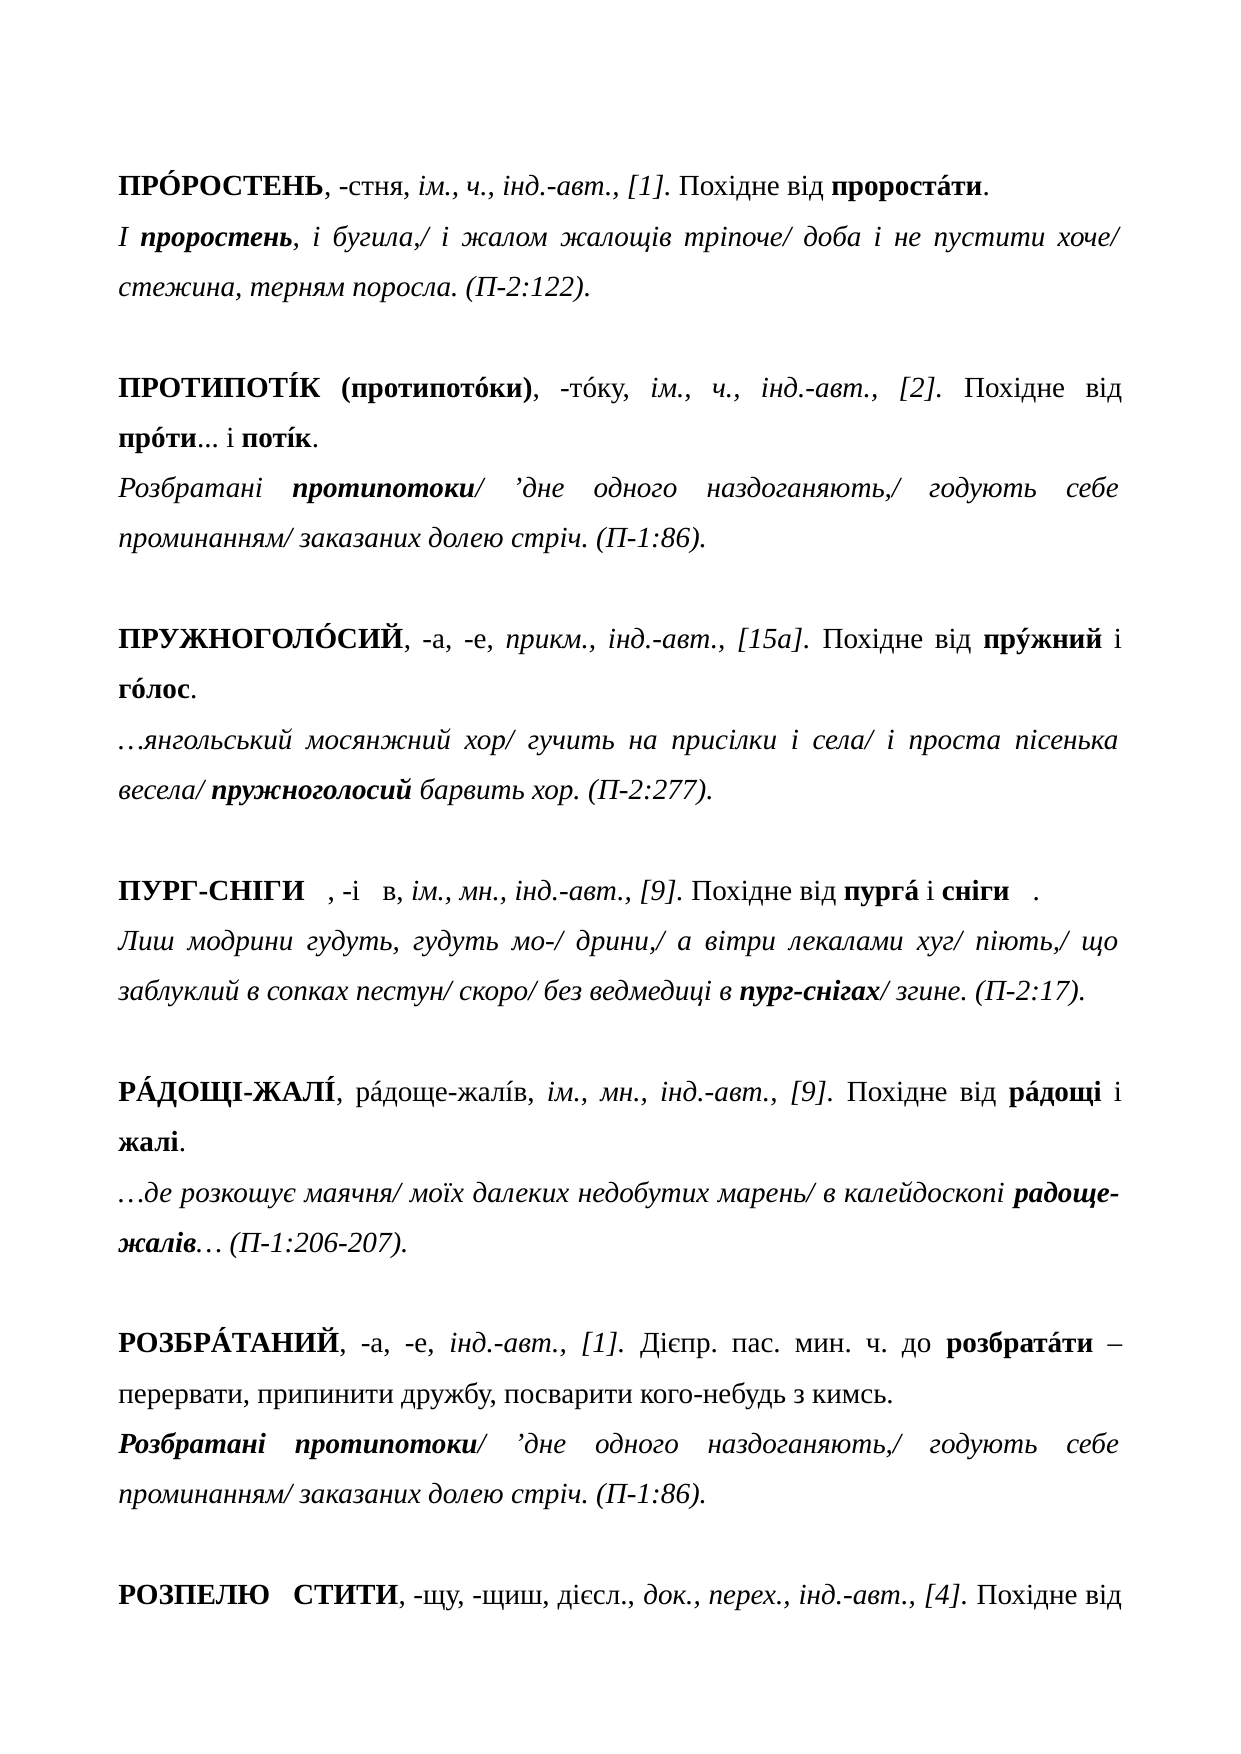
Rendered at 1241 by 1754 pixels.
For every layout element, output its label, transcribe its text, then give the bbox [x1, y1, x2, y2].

text Розбратані протипотоки/ ’дне одного наздоганяють,/ годують себе проминанням/ заказаних долею стріч. (П-1:86). [118, 1426, 1122, 1510]
text РозбрÁтаний, -а, -е, інд.-авт., [1]. Дієпр. пас. мин. ч. до розбратáти – перервати, припинити дружбу, посварити кого-небудь з кимсь. [118, 1326, 1122, 1409]
text Розбратані протипотоки/ ’дне одного наздоганяють,/ годують себе проминанням/ заказаних долею стріч. (П-1:86). [118, 470, 1122, 554]
text Пружноголóсий, -а, -е, прикм., інд.-авт., [15а]. Похідне від прýжний і гóлос. [118, 621, 1122, 705]
text Пург-сніги, -ів, ім., мн., інд.-авт., [9]. Похідне від пургá і сніги. [118, 873, 1122, 906]
text Протипотíк (протипотóки), -тóку, ім., ч., інд.-авт., [2]. Похідне від прóти... і потíк. [118, 370, 1122, 453]
text І проростень, і бугила,/ і жалом жалощів тріпоче/ доба і не пустити хоче/ стежина, терням поросла. (П-2:122). [118, 219, 1122, 303]
text Прóростень, -стня, ім., ч., інд.-авт., [1]. Похідне від проростáти. [118, 168, 1122, 202]
text …янгольський мосянжний хор/ гучить на присілки і села/ і проста пісенька весела/ пружноголосий барвить хор. (П-2:277). [118, 722, 1122, 806]
text …де розкошує маячня/ моїх далеких недобутих марень/ в калейдоскопі радоще-жалів… (П-1:206-207). [118, 1175, 1122, 1258]
text Лиш модрини гудуть, гудуть мо-/ дрини,/ а вітри лекалами хуг/ піють,/ що заблуклий в сопках пестун/ скоро/ без ведмедиці в пург-снігах/ згине. (П-2:17). [118, 923, 1122, 1007]
text Рáдощі-жалí, рáдоще-жалíв, ім., мн., інд.-авт., [9]. Похідне від рáдощі і жалі. [118, 1074, 1122, 1158]
text Розпелюстити, -щу, -щиш, дієсл., док., перех., інд.-авт., [4]. Похідне від [118, 1577, 1122, 1611]
